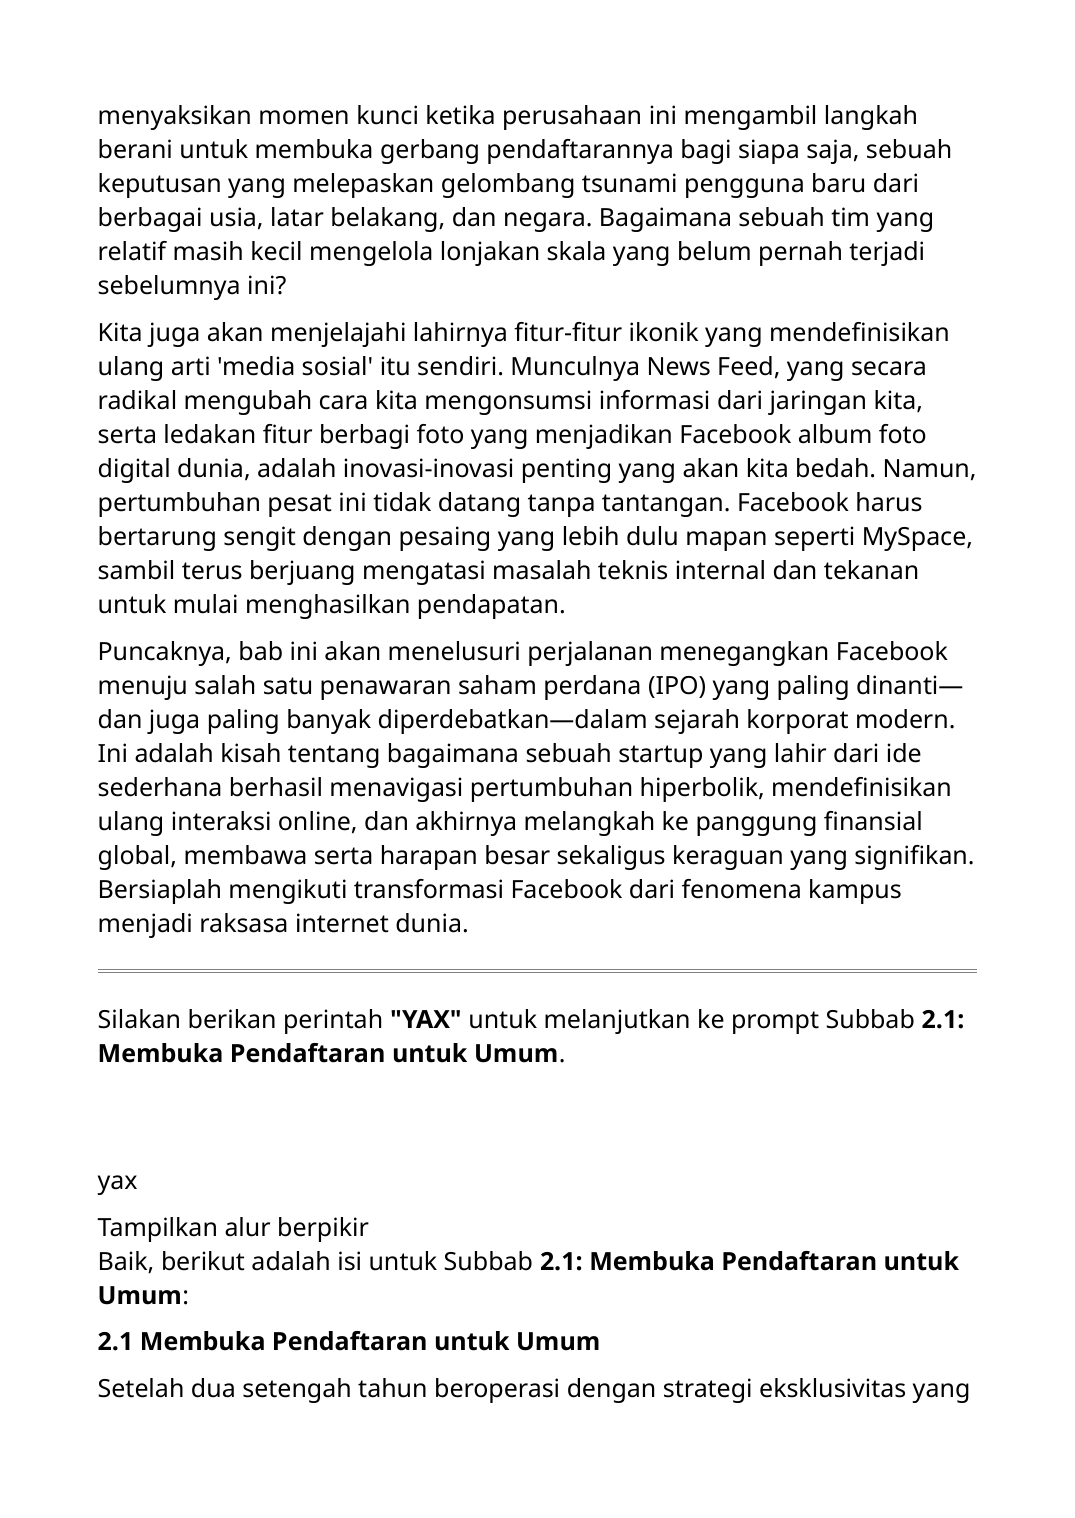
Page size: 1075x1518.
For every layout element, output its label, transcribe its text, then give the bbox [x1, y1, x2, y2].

text yax [97, 1163, 977, 1197]
text Setelah dua setengah tahun beroperasi dengan strategi eksklusivitas yang [97, 1370, 977, 1404]
text Puncaknya, bab ini akan menelusuri perjalanan menegangkan Facebook menuju salah satu penawaran saham perdana (IPO) yang paling dinanti—dan juga paling banyak diperdebatkan—dalam sejarah korporat modern. Ini adalah kisah tentang bagaimana sebuah startup yang lahir dari ide sederhana berhasil menavigasi pertumbuhan hiperbolik, mendefinisikan ulang interaksi online, dan akhirnya melangkah ke panggung finansial global, membawa serta harapan besar sekaligus keraguan yang signifikan. Bersiaplah mengikuti transformasi Facebook dari fenomena kampus menjadi raksasa internet dunia. [97, 633, 977, 940]
text Baik, berikut adalah isi untuk Subbab 2.1: Membuka Pendaftaran untuk Umum: [97, 1243, 977, 1311]
text 2.1 Membuka Pendaftaran untuk Umum [97, 1324, 977, 1358]
text Silakan berikan perintah "YAX" untuk melanjutkan ke prompt Subbab 2.1: Membuka Pendaftaran untuk Umum. [97, 1001, 977, 1069]
text menyaksikan momen kunci ketika perusahaan ini mengambil langkah berani untuk membuka gerbang pendaftarannya bagi siapa saja, sebuah keputusan yang melepaskan gelombang tsunami pengguna baru dari berbagai usia, latar belakang, dan negara. Bagaimana sebuah tim yang relatif masih kecil mengelola lonjakan skala yang belum pernah terjadi sebelumnya ini? [97, 97, 977, 302]
text Kita juga akan menjelajahi lahirnya fitur-fitur ikonik yang mendefinisikan ulang arti 'media sosial' itu sendiri. Munculnya News Feed, yang secara radikal mengubah cara kita mengonsumsi informasi dari jaringan kita, serta ledakan fitur berbagi foto yang menjadikan Facebook album foto digital dunia, adalah inovasi-inovasi penting yang akan kita bedah. Namun, pertumbuhan pesat ini tidak datang tanpa tantangan. Facebook harus bertarung sengit dengan pesaing yang lebih dulu mapan seperti MySpace, sambil terus berjuang mengatasi masalah teknis internal dan tekanan untuk mulai menghasilkan pendapatan. [97, 314, 977, 621]
text Tampilkan alur berpikir [97, 1209, 977, 1243]
